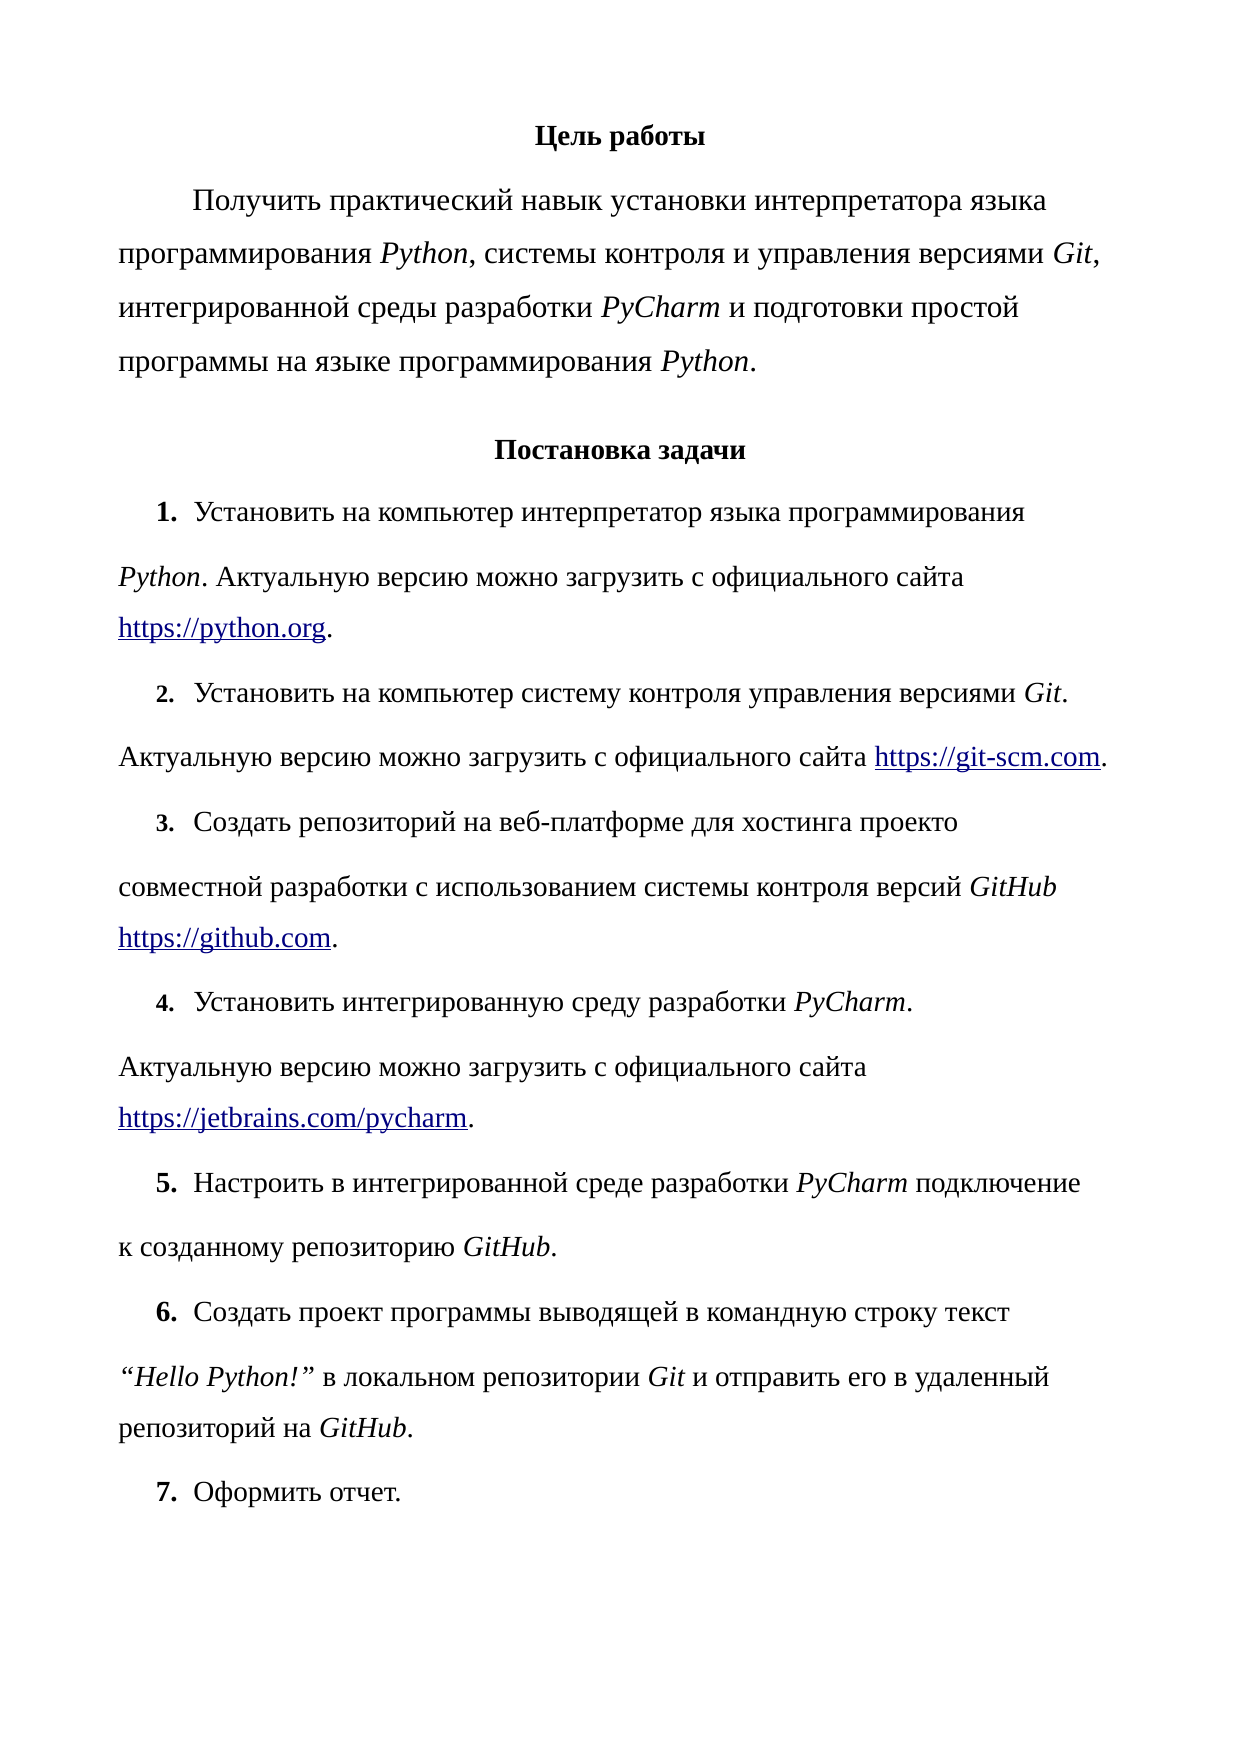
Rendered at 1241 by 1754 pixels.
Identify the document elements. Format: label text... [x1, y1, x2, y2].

list Актуальную версию можно загрузить с официального сайта https://jetbrains.com/pycharm. [118, 1049, 1122, 1133]
list Python. Актуальную версию можно загрузить с официального сайта https://python.org. [118, 559, 1122, 643]
list Настроить в интегрированной среде разработки PyCharm подключение [156, 1165, 1122, 1198]
list Оформить отчет. [156, 1474, 1122, 1508]
list Создать репозиторий на веб-платформе для хостинга проекто [156, 804, 1122, 838]
list Актуальную версию можно загрузить с официального сайта https://git-scm.com. [118, 739, 1122, 773]
list к созданному репозиторию GitHub. [118, 1229, 1122, 1263]
text Получить практический навык установки интерпретатора языка программирования Python, системы контроля и управления версиями Git, интегрированной среды разработки PyCharm и подготовки простой программы на языке программирования Python. [118, 181, 1122, 378]
list Установить интегрированную среду разработки PyCharm. [156, 984, 1122, 1018]
subtitle Цель работы [118, 118, 1122, 152]
list Создать проект программы выводящей в командную строку текст [156, 1294, 1122, 1328]
list совместной разработки с использованием системы контроля версий GitHub https://github.com. [118, 869, 1122, 953]
list Установить на компьютер интерпретатор языка программирования [156, 494, 1122, 528]
list “Hello Python!” в локальном репозитории Git и отправить его в удаленный репозиторий на GitHub. [118, 1359, 1122, 1443]
list Установить на компьютер систему контроля управления версиями Git. [156, 675, 1122, 708]
subtitle Постановка задачи [118, 432, 1122, 465]
